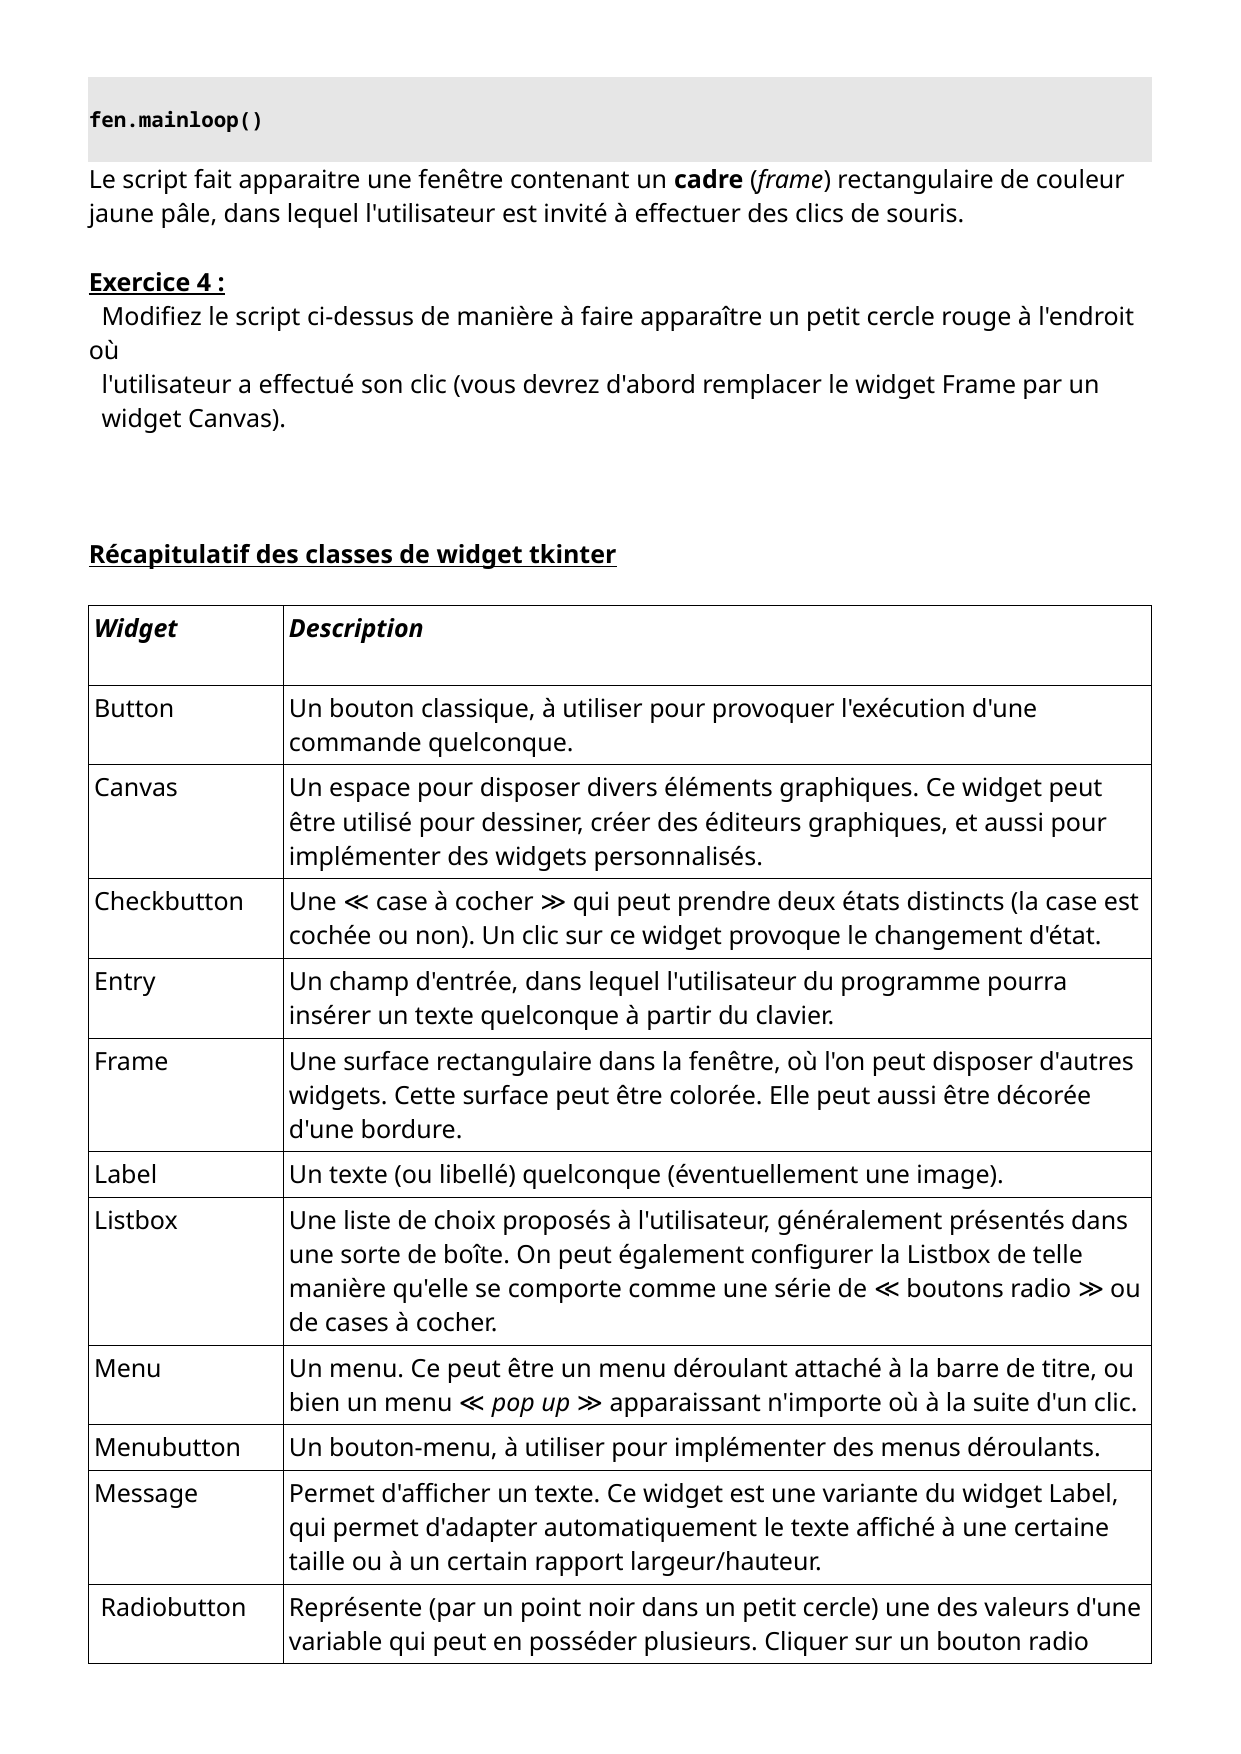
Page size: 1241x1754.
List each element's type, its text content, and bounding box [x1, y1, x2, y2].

table_cell Entry [89, 959, 283, 1037]
text Récapitulatif des classes de widget tkinter [88, 537, 1152, 571]
table_cell Canvas [89, 765, 283, 878]
table_cell Button [89, 686, 283, 764]
table_cell Un bouton classique, à utiliser pour provoquer l'exécution d'une commande quelconque. [284, 686, 1151, 764]
table_cell Menu [89, 1346, 283, 1424]
table_cell Frame [89, 1039, 283, 1151]
table_cell Listbox [89, 1198, 283, 1344]
table_cell Permet d'afficher un texte. Ce widget est une variante du widget Label, qui permet d'adapter automatiquement le texte affiché à une certaine taille ou à un certain rapport largeur/hauteur. [284, 1471, 1151, 1584]
text widget Canvas). [88, 401, 1152, 434]
table_cell Une surface rectangulaire dans la fenêtre, où l'on peut disposer d'autres widgets. Cette surface peut être colorée. Elle peut aussi être décorée d'une bordure. [284, 1039, 1151, 1151]
table_cell Une liste de choix proposés à l'utilisateur, généralement présentés dans une sorte de boîte. On peut également configurer la Listbox de telle manière qu'elle se comporte comme une série de ≪ boutons radio ≫ ou de cases à cocher. [284, 1198, 1151, 1344]
table_cell Un espace pour disposer divers éléments graphiques. Ce widget peut être utilisé pour dessiner, créer des éditeurs graphiques, et aussi pour implémenter des widgets personnalisés. [284, 765, 1151, 878]
text l'utilisateur a effectué son clic (vous devrez d'abord remplacer le widget Frame par un [88, 366, 1152, 401]
table_cell Un champ d'entrée, dans lequel l'utilisateur du programme pourra insérer un texte quelconque à partir du clavier. [284, 959, 1151, 1037]
text Exercice 4 : [88, 264, 1152, 298]
table_cell Radiobutton [89, 1585, 283, 1663]
table_cell Message [89, 1471, 283, 1584]
table_header Description [284, 606, 1151, 684]
table_cell Un menu. Ce peut être un menu déroulant attaché à la barre de titre, ou bien un menu ≪ pop up ≫ apparaissant n'importe où à la suite d'un clic. [284, 1346, 1151, 1424]
text Le script fait apparaitre une fenêtre contenant un cadre (frame) rectangulaire de couleur jaune pâle, dans lequel l'utilisateur est invité à effectuer des clics de souris. [88, 162, 1152, 230]
table_cell Un bouton-menu, à utiliser pour implémenter des menus déroulants. [284, 1425, 1151, 1470]
text fen.mainloop() [88, 105, 1152, 134]
table_cell Menubutton [89, 1425, 283, 1470]
table_cell Checkbutton [89, 879, 283, 958]
text Modifiez le script ci-dessus de manière à faire apparaître un petit cercle rouge à l'endroit où [88, 298, 1152, 366]
table_cell Représente (par un point noir dans un petit cercle) une des valeurs d'une variable qui peut en posséder plusieurs. Cliquer sur un bouton radio [284, 1585, 1151, 1663]
table_header Widget [89, 606, 283, 684]
table_cell Label [89, 1152, 283, 1197]
table_cell Un texte (ou libellé) quelconque (éventuellement une image). [284, 1152, 1151, 1197]
table_cell Une ≪ case à cocher ≫ qui peut prendre deux états distincts (la case est cochée ou non). Un clic sur ce widget provoque le changement d'état. [284, 879, 1151, 958]
